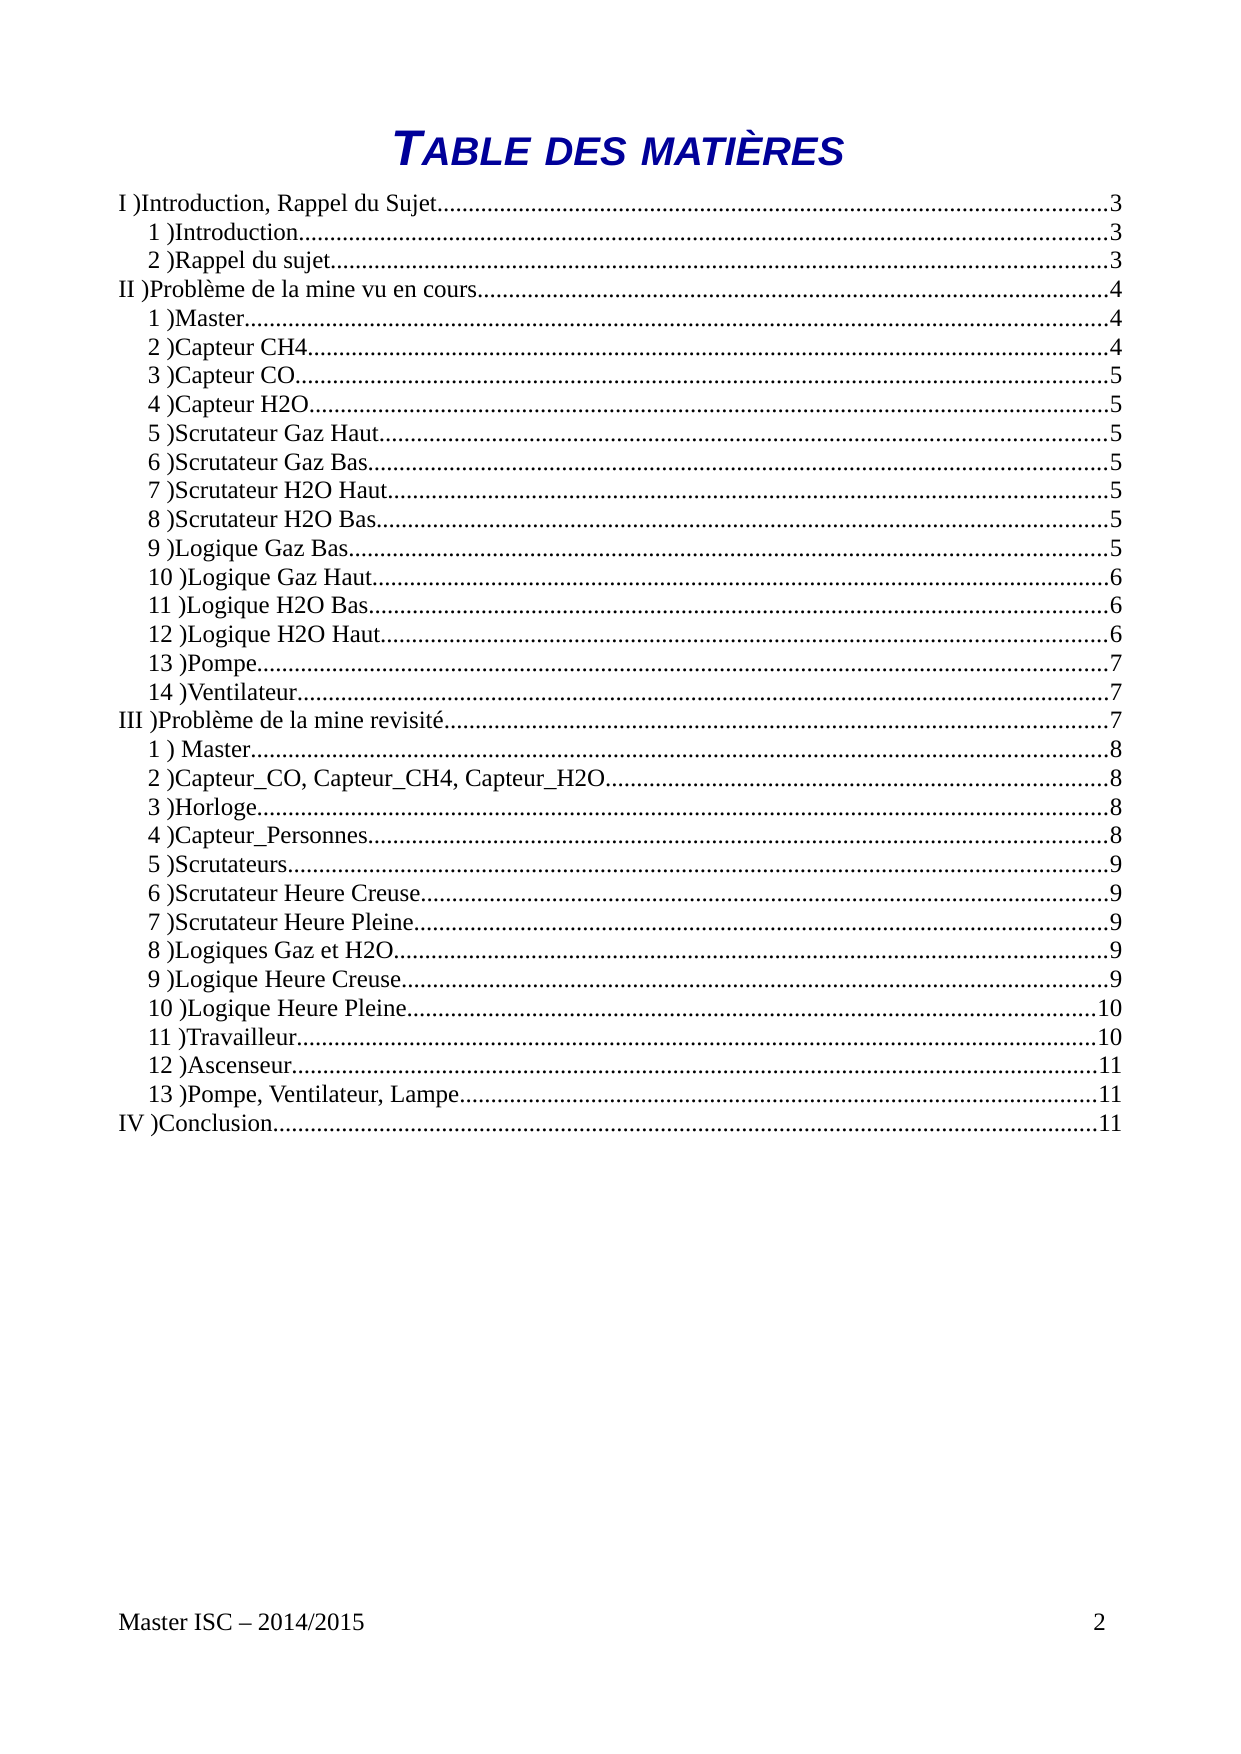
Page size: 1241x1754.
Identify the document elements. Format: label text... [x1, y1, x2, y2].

text I )Introduction, Rappel du Sujet 3 [118, 188, 1122, 217]
text 8 )Scrutateur H2O Bas 5 [118, 504, 1122, 533]
subtitle Table des matières [118, 118, 1122, 176]
text 13 )Pompe 7 [118, 648, 1122, 677]
text II )Problème de la mine vu en cours 4 [118, 274, 1122, 303]
text 14 )Ventilateur 7 [118, 677, 1122, 706]
text 7 )Scrutateur Heure Pleine 9 [118, 907, 1122, 936]
text 5 )Scrutateur Gaz Haut 5 [118, 418, 1122, 447]
text 3 )Horloge 8 [118, 792, 1122, 821]
text 4 )Capteur_Personnes 8 [118, 821, 1122, 849]
text 1 )Master 4 [118, 303, 1122, 332]
text 1 ) Master 8 [118, 734, 1122, 763]
text 1 )Introduction 3 [118, 217, 1122, 246]
text 9 )Logique Heure Creuse 9 [118, 964, 1122, 993]
text 7 )Scrutateur H2O Haut 5 [118, 476, 1122, 504]
text IV )Conclusion 11 [118, 1108, 1122, 1137]
text 10 )Logique Heure Pleine 10 [118, 993, 1122, 1022]
text 2 )Rappel du sujet 3 [118, 246, 1122, 274]
text 6 )Scrutateur Gaz Bas 5 [118, 447, 1122, 476]
text 12 )Ascenseur 11 [118, 1051, 1122, 1079]
text 4 )Capteur H2O 5 [118, 389, 1122, 418]
text 13 )Pompe, Ventilateur, Lampe 11 [118, 1079, 1122, 1108]
text 12 )Logique H2O Haut 6 [118, 619, 1122, 648]
text 8 )Logiques Gaz et H2O 9 [118, 936, 1122, 964]
text III )Problème de la mine revisité 7 [118, 706, 1122, 734]
text 9 )Logique Gaz Bas 5 [118, 533, 1122, 562]
text 3 )Capteur CO 5 [118, 361, 1122, 389]
text 5 )Scrutateurs 9 [118, 849, 1122, 878]
text 11 )Travailleur 10 [118, 1022, 1122, 1051]
text 2 )Capteur CH4 4 [118, 332, 1122, 361]
text 2 )Capteur_CO, Capteur_CH4, Capteur_H2O 8 [118, 763, 1122, 792]
text 6 )Scrutateur Heure Creuse 9 [118, 878, 1122, 907]
text 10 )Logique Gaz Haut 6 [118, 562, 1122, 591]
text 11 )Logique H2O Bas 6 [118, 591, 1122, 619]
